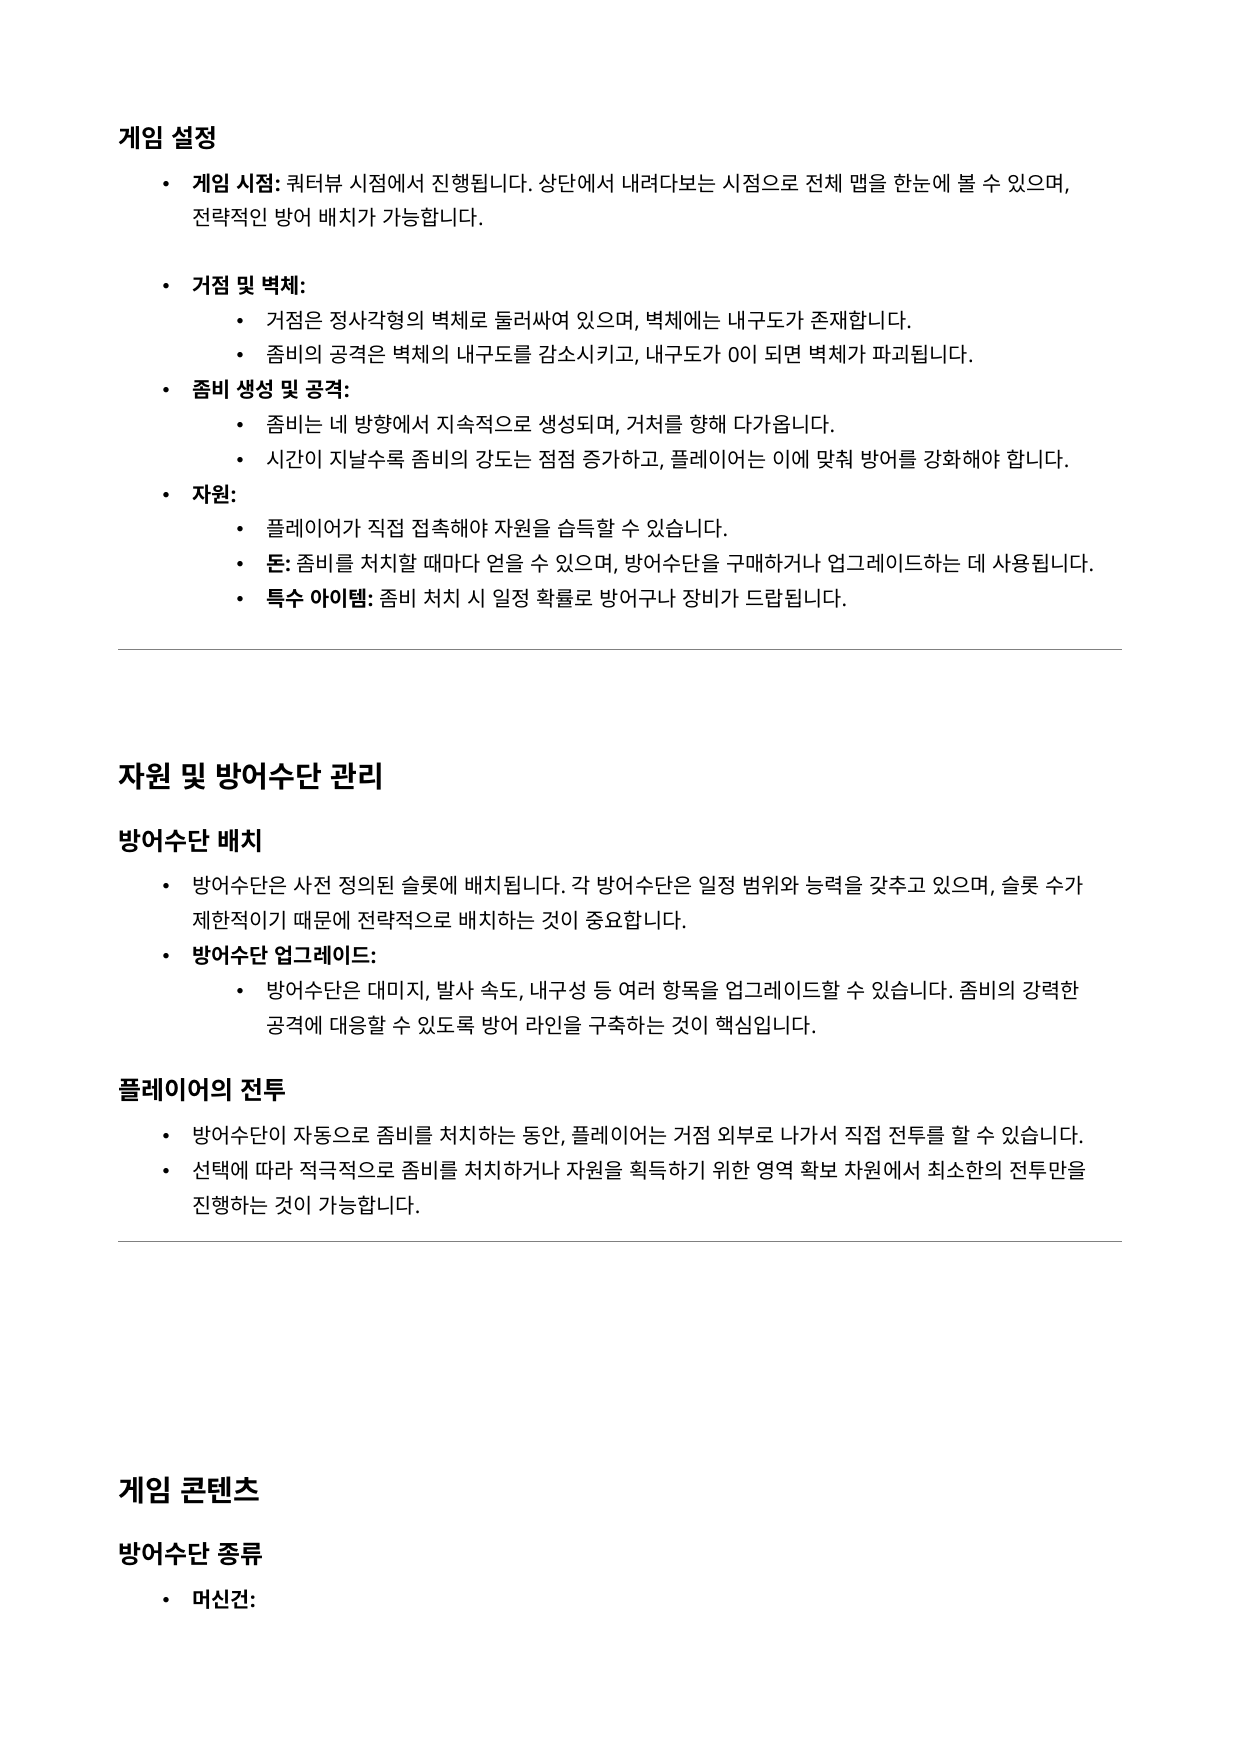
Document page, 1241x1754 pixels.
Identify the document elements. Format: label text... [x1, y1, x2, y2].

list 방어수단이 자동으로 좀비를 처치하는 동안, 플레이어는 거점 외부로 나가서 직접 전투를 할 수 있습니다. [162, 1119, 1122, 1150]
list 선택에 따라 적극적으로 좀비를 처치하거나 자원을 획득하기 위한 영역 확보 차원에서 최소한의 전투만을 진행하는 것이 가능합니다. [162, 1154, 1122, 1219]
subtitle 방어수단 종류 [118, 1534, 1122, 1571]
subtitle 게임 설정 [118, 118, 1122, 154]
list 거점 및 벽체: [162, 269, 1122, 299]
list 머신건: [162, 1583, 1122, 1614]
list 거점은 정사각형의 벽체로 둘러싸여 있으며, 벽체에는 내구도가 존재합니다. [236, 304, 1122, 334]
list 방어수단 업그레이드: [162, 939, 1122, 970]
subtitle 게임 콘텐츠 [118, 1467, 1122, 1509]
subtitle 자원 및 방어수단 관리 [118, 754, 1122, 796]
list 방어수단은 사전 정의된 슬롯에 배치됩니다. 각 방어수단은 일정 범위와 능력을 갖추고 있으며, 슬롯 수가 제한적이기 때문에 전략적으로 배치하는 것이 중요합니다. [162, 870, 1122, 935]
subtitle 플레이어의 전투 [118, 1071, 1122, 1107]
list 특수 아이템: 좀비 처치 시 일정 확률로 방어구나 장비가 드랍됩니다. [236, 582, 1122, 612]
list 좀비는 네 방향에서 지속적으로 생성되며, 거처를 향해 다가옵니다. [236, 408, 1122, 438]
list 좀비의 공격은 벽체의 내구도를 감소시키고, 내구도가 0이 되면 벽체가 파괴됩니다. [236, 339, 1122, 369]
list 플레이어가 직접 접촉해야 자원을 습득할 수 있습니다. [236, 513, 1122, 543]
list 방어수단은 대미지, 발사 속도, 내구성 등 여러 항목을 업그레이드할 수 있습니다. 좀비의 강력한 공격에 대응할 수 있도록 방어 라인을 구축하는 것이 핵심입니다. [236, 974, 1122, 1039]
list 게임 시점: 쿼터뷰 시점에서 진행됩니다. 상단에서 내려다보는 시점으로 전체 맵을 한눈에 볼 수 있으며, 전략적인 방어 배치가 가능합니다. [162, 167, 1122, 232]
list 시간이 지날수록 좀비의 강도는 점점 증가하고, 플레이어는 이에 맞춰 방어를 강화해야 합니다. [236, 443, 1122, 473]
subtitle 방어수단 배치 [118, 821, 1122, 857]
list 자원: [162, 478, 1122, 508]
list 돈: 좀비를 처치할 때마다 얻을 수 있으며, 방어수단을 구매하거나 업그레이드하는 데 사용됩니다. [236, 547, 1122, 578]
list 좀비 생성 및 공격: [162, 373, 1122, 404]
